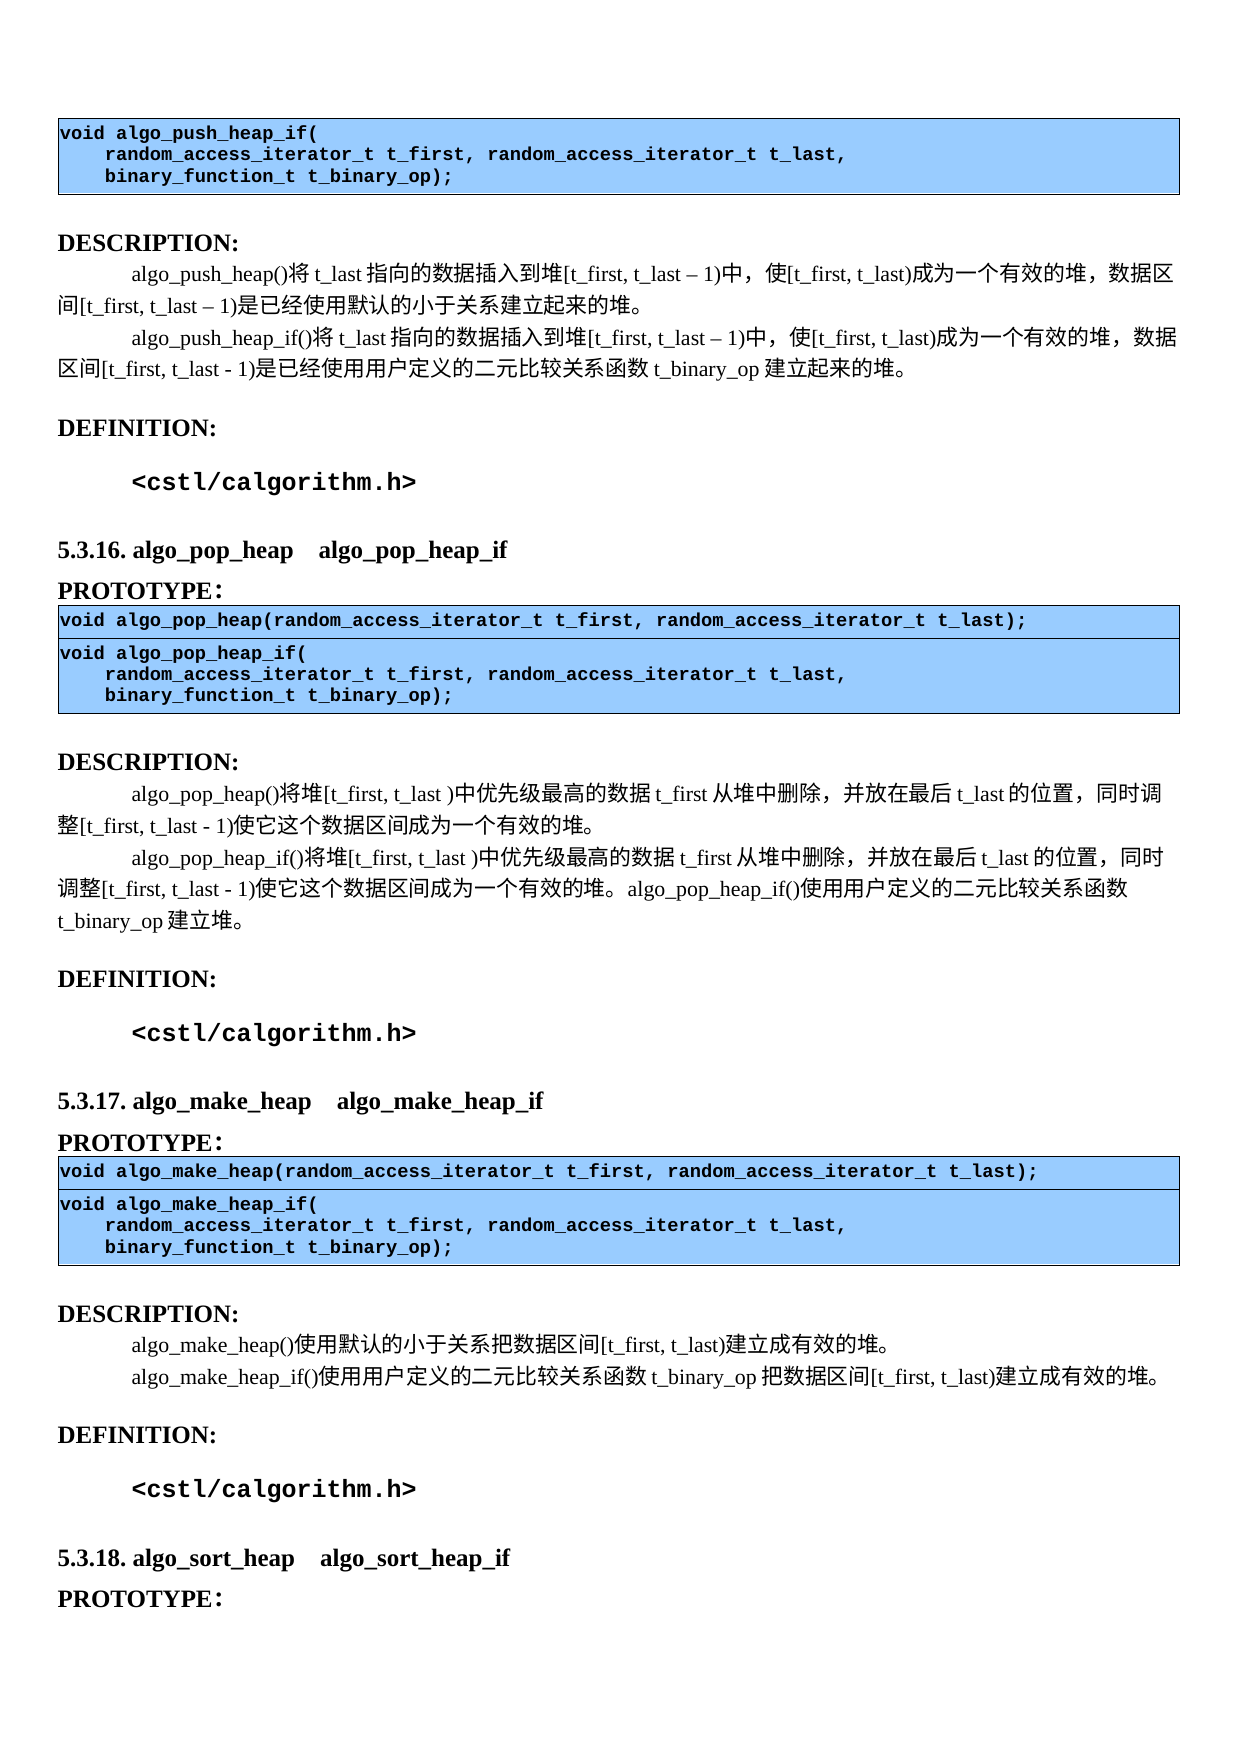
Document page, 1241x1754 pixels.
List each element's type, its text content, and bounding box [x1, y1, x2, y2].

text algo_make_heap_if()使用用户定义的二元比较关系函数t_binary_op把数据区间[t_first, t_last)建立成有效的堆。 [57, 1359, 1179, 1391]
text DEFINITION: [57, 413, 1179, 442]
text algo_pop_heap_if()将堆[t_first, t_last )中优先级最高的数据t_first从堆中删除，并放在最后t_last的位置，同时调整[t_first, t_last - 1)使它这个数据区间成为一个有效的堆。algo_pop_heap_if()使用用户定义的二元比较关系函数t_binary_op建立堆。 [57, 839, 1179, 934]
text PROTOTYPE： [57, 1584, 1179, 1613]
text <cstl/calgorithm.h> [57, 1474, 1179, 1505]
text PROTOTYPE： [57, 1128, 1179, 1156]
table_cell void algo_push_heap_if( random_access_iterator_t t_first, random_access_iterator_t t_last, binary_function_t t_binary_op); [59, 119, 1179, 193]
subtitle algo_sort_heap algo_sort_heap_if [57, 1543, 1179, 1571]
text algo_make_heap()使用默认的小于关系把数据区间[t_first, t_last)建立成有效的堆。 [57, 1327, 1179, 1359]
text DESCRIPTION: [57, 1299, 1179, 1327]
table_header void algo_pop_heap(random_access_iterator_t t_first, random_access_iterator_t t_last); [59, 606, 1179, 638]
text DESCRIPTION: [57, 747, 1179, 776]
text algo_push_heap_if()将t_last指向的数据插入到堆[t_first, t_last – 1)中，使[t_first, t_last)成为一个有效的堆，数据区间[t_first, t_last - 1)是已经使用用户定义的二元比较关系函数t_binary_op建立起来的堆。 [57, 320, 1179, 383]
text DEFINITION: [57, 964, 1179, 993]
text DEFINITION: [57, 1421, 1179, 1449]
subtitle algo_pop_heap algo_pop_heap_if [57, 535, 1179, 564]
text DESCRIPTION: [57, 228, 1179, 256]
text PROTOTYPE： [57, 576, 1179, 605]
table_cell void algo_make_heap_if( random_access_iterator_t t_first, random_access_iterator_t t_last, binary_function_t t_binary_op); [59, 1190, 1179, 1264]
subtitle algo_make_heap algo_make_heap_if [57, 1086, 1179, 1115]
table_header void algo_make_heap(random_access_iterator_t t_first, random_access_iterator_t t_last); [59, 1157, 1179, 1189]
text algo_push_heap()将t_last指向的数据插入到堆[t_first, t_last – 1)中，使[t_first, t_last)成为一个有效的堆，数据区间[t_first, t_last – 1)是已经使用默认的小于关系建立起来的堆。 [57, 256, 1179, 320]
text algo_pop_heap()将堆[t_first, t_last )中优先级最高的数据t_first从堆中删除，并放在最后t_last的位置，同时调整[t_first, t_last - 1)使它这个数据区间成为一个有效的堆。 [57, 776, 1179, 839]
table_cell void algo_pop_heap_if( random_access_iterator_t t_first, random_access_iterator_t t_last, binary_function_t t_binary_op); [59, 639, 1179, 713]
text <cstl/calgorithm.h> [57, 467, 1179, 497]
text <cstl/calgorithm.h> [57, 1018, 1179, 1049]
